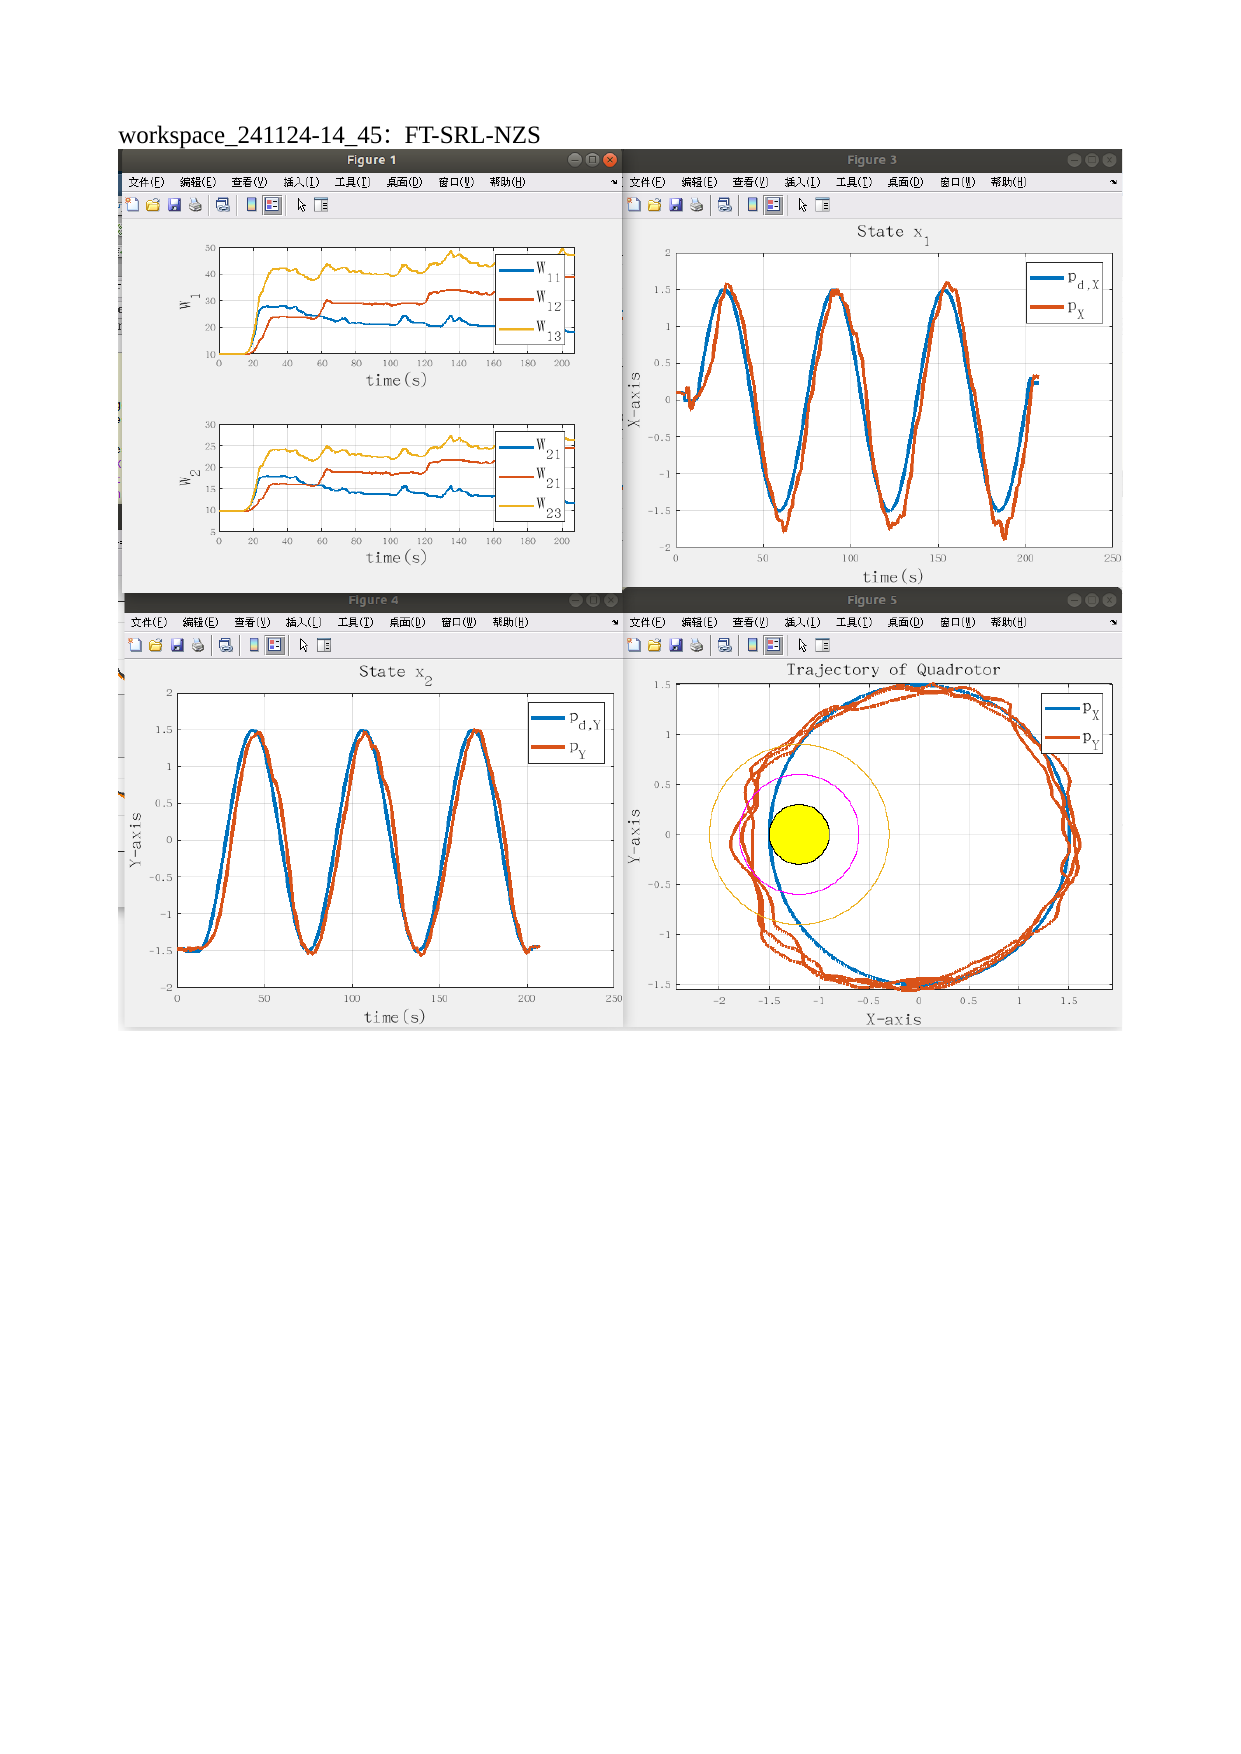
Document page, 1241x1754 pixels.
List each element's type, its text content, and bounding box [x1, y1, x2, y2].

picture [118, 149, 1123, 1031]
text workspace_241124-14_45：FT-SRL-NZS [118, 118, 1122, 149]
